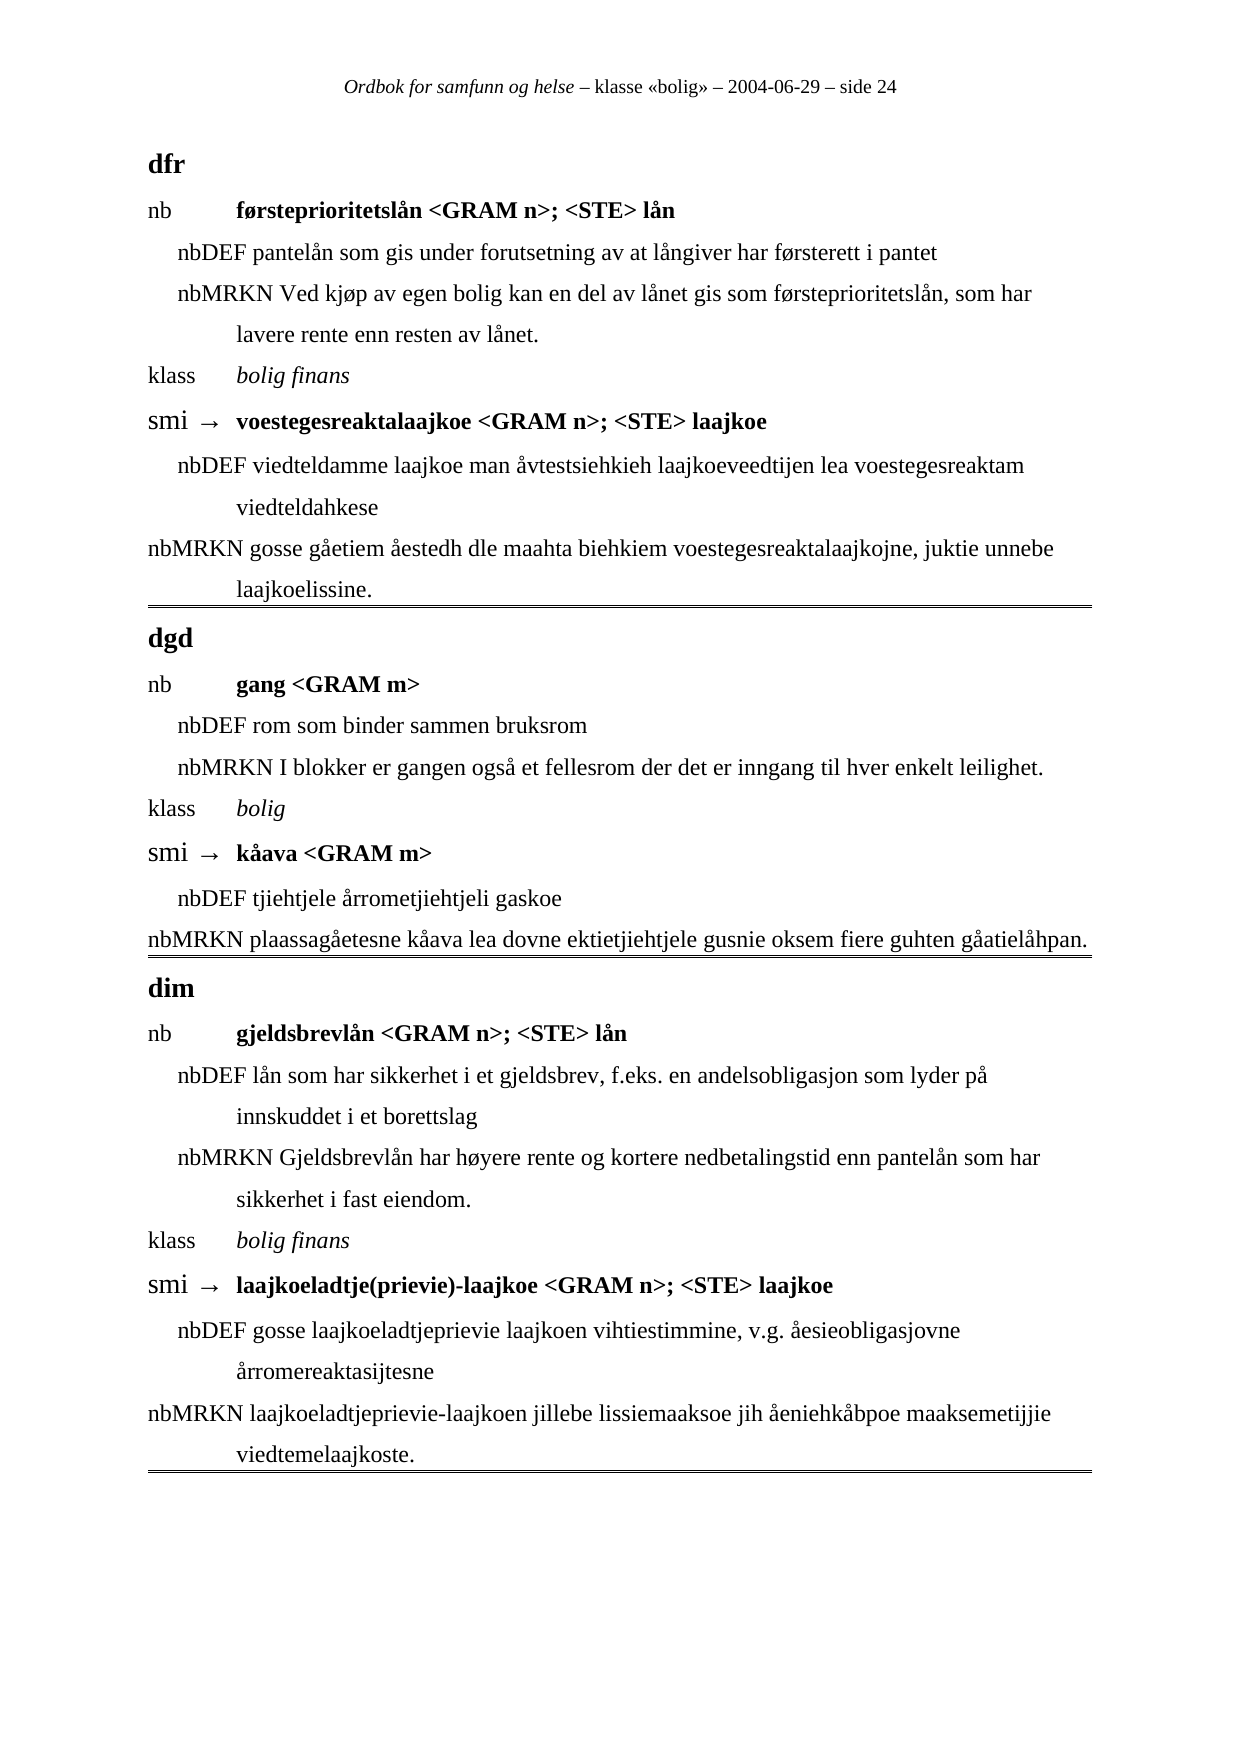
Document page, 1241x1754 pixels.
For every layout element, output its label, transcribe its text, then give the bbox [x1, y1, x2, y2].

text smi → laajkoeladtje(prievie)-laajkoe <GRAM n>; <STE> laajkoe [148, 1267, 1092, 1300]
text klass bolig [148, 794, 1092, 821]
text smi → kåava <GRAM m> [148, 835, 1092, 868]
text nbDEF lån som har sikkerhet i et gjeldsbrev, f.eks. en andelsobligasjon som lyder på innskuddet i et borettslag [177, 1061, 1092, 1130]
text klass bolig finans [148, 1226, 1092, 1254]
text nbMRKN plaassagåetesne kåava lea dovne ektietjiehtjele gusnie oksem fiere guhten gåatielåhpan. [148, 925, 1092, 955]
text nbDEF rom som binder sammen bruksrom [177, 711, 1092, 739]
text nb gjeldsbrevlån <GRAM n>; <STE> lån [148, 1019, 1092, 1047]
text nb gang <GRAM m> [148, 670, 1092, 697]
text nbDEF viedteldamme laajkoe man åvtestsiehkieh laajkoeveedtijen lea voestegesreaktam viedteldahkese [177, 451, 1092, 520]
text nbMRKN Gjeldsbrevlån har høyere rente og kortere nedbetalingstid enn pantelån som har sikkerhet i fast eiendom. [177, 1143, 1092, 1212]
text nbMRKN I blokker er gangen også et fellesrom der det er inngang til hver enkelt leilighet. [177, 752, 1092, 780]
text dim [148, 971, 1092, 1003]
text nbMRKN laajkoeladtjeprievie-laajkoen jillebe lissiemaaksoe jih åeniehkåbpoe maaksemetijjie viedtemelaajkoste. [148, 1399, 1092, 1470]
text smi → voestegesreaktalaajkoe <GRAM n>; <STE> laajkoe [148, 403, 1092, 435]
text nbDEF tjiehtjele årrometjiehtjeli gaskoe [177, 884, 1092, 911]
text klass bolig finans [148, 362, 1092, 389]
text nbMRKN gosse gåetiem åestedh dle maahta biehkiem voestegesreaktalaajkojne, juktie unnebe laajkoelissine. [148, 534, 1092, 605]
text nb førsteprioritetslån <GRAM n>; <STE> lån [148, 196, 1092, 224]
text dfr [148, 148, 1092, 180]
text dgd [148, 621, 1092, 654]
text nbMRKN Ved kjøp av egen bolig kan en del av lånet gis som førsteprioritetslån, som har lavere rente enn resten av lånet. [177, 279, 1092, 348]
text nbDEF gosse laajkoeladtjeprievie laajkoen vihtiestimmine, v.g. åesieobligasjovne årromereaktasijtesne [177, 1316, 1092, 1385]
text nbDEF pantelån som gis under forutsetning av at långiver har førsterett i pantet [177, 237, 1092, 265]
